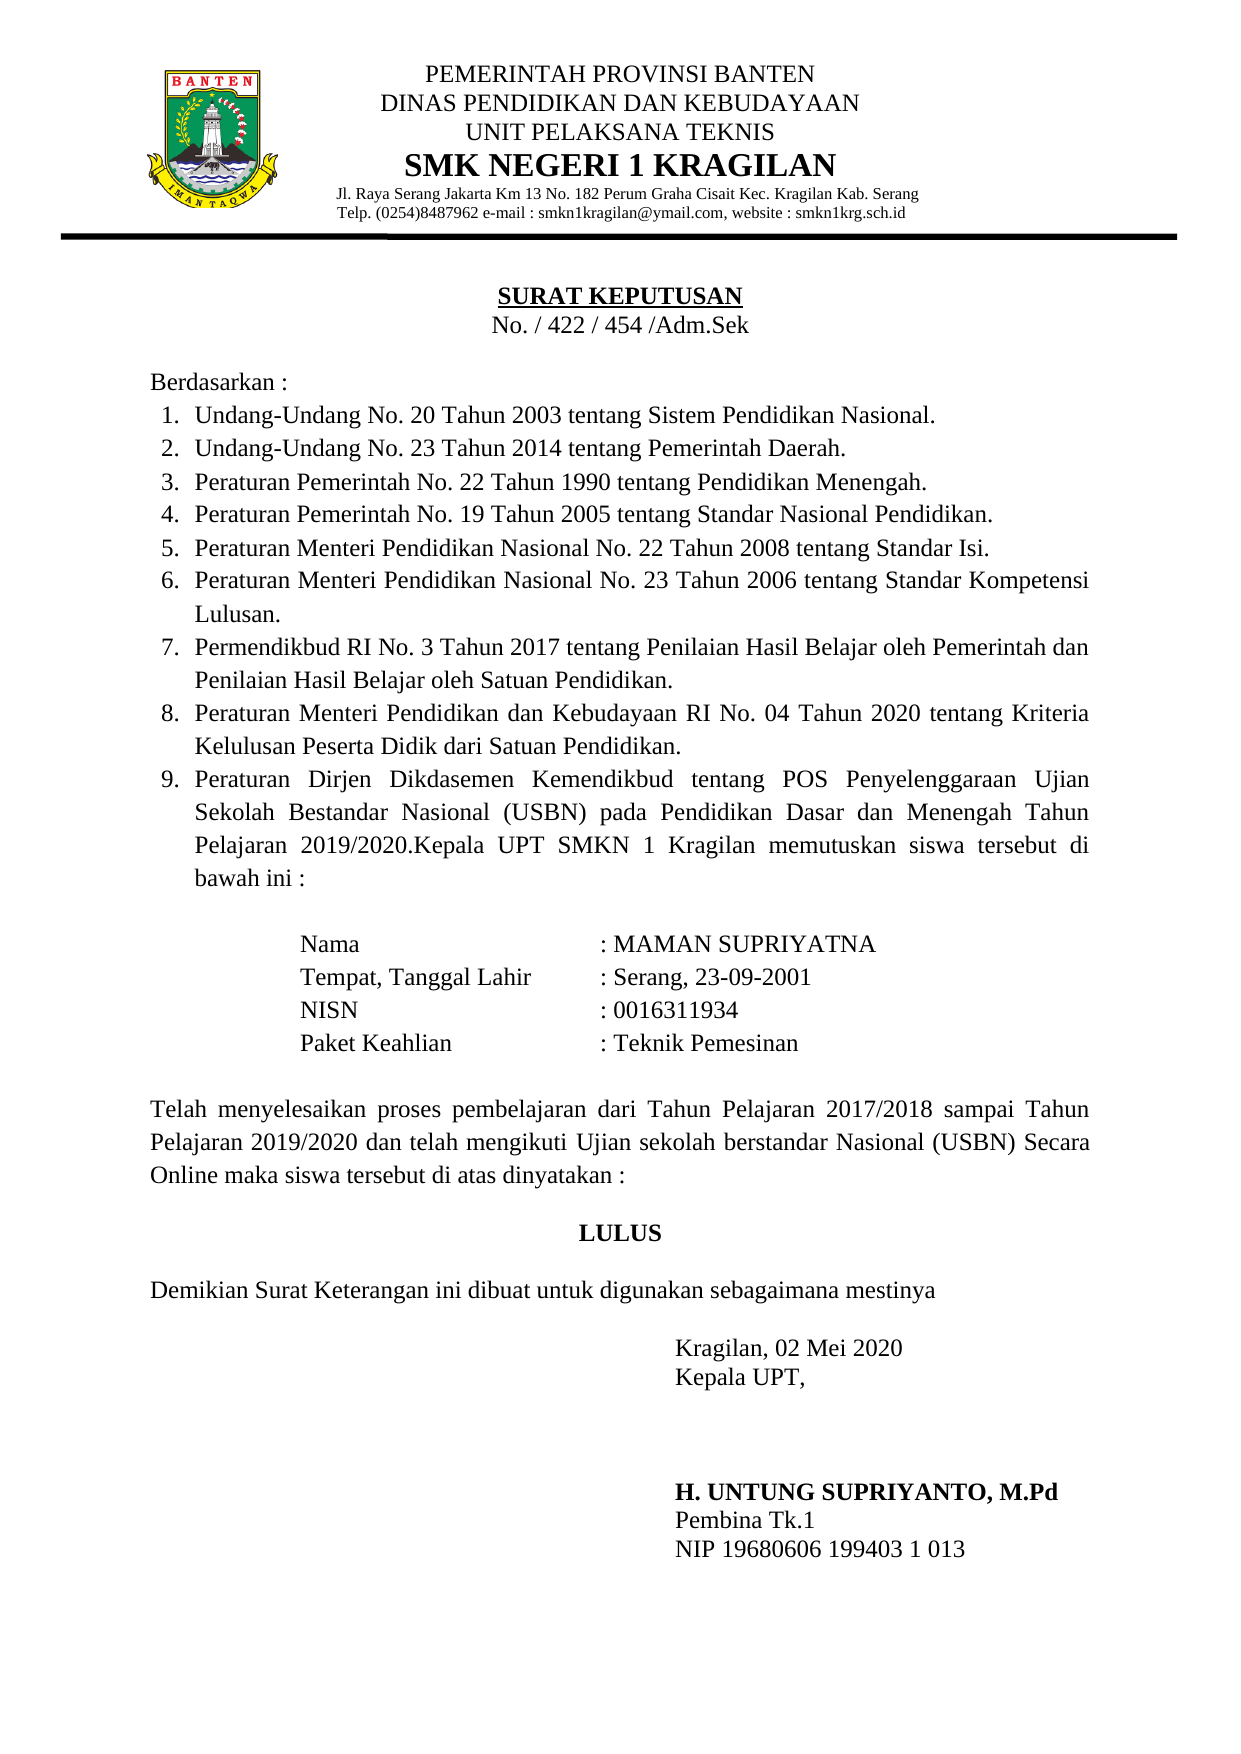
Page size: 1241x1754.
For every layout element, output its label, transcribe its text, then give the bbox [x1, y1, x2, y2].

list Peraturan Menteri Pendidikan dan Kebudayaan RI No. 04 Tahun 2020 tentang Kriteria Kelulusan Peserta Didik dari Satuan Pendidikan. [179, 698, 1090, 759]
list Peraturan Pemerintah No. 19 Tahun 2005 tentang Standar Nasional Pendidikan. [179, 499, 1090, 528]
text NIP 19680606 199403 1 013 [150, 1534, 1090, 1563]
list Peraturan Menteri Pendidikan Nasional No. 23 Tahun 2006 tentang Standar Kompetensi Lulusan. [179, 566, 1090, 627]
text Nama : MAMAN SUPRIYATNA [150, 929, 1090, 958]
list Peraturan Pemerintah No. 22 Tahun 1990 tentang Pendidikan Menengah. [179, 467, 1090, 495]
text NISN : 0016311934 [150, 995, 1090, 1024]
list Undang-Undang No. 23 Tahun 2014 tentang Pemerintah Daerah. [179, 433, 1090, 462]
text Telah menyelesaikan proses pembelajaran dari Tahun Pelajaran 2017/2018 sampai Tahun Pelajaran 2019/2020 dan telah mengikuti Ujian sekolah berstandar Nasional (USBN) Secara Online maka siswa tersebut di atas dinyatakan : [150, 1094, 1090, 1189]
text Pembina Tk.1 [150, 1506, 1090, 1534]
text LULUS [150, 1218, 1090, 1247]
list Permendikbud RI No. 3 Tahun 2017 tentang Penilaian Hasil Belajar oleh Pemerintah dan Penilaian Hasil Belajar oleh Satuan Pendidikan. [179, 632, 1090, 693]
text Demikian Surat Keterangan ini dibuat untuk digunakan sebagaimana mestinya [150, 1276, 1090, 1304]
text Berdasarkan : [150, 367, 1090, 396]
text Kepala UPT, [150, 1362, 1090, 1391]
picture [146, 70, 279, 208]
text Kragilan, 02 Mei 2020 [150, 1333, 1090, 1362]
list Peraturan Dirjen Dikdasemen Kemendikbud tentang POS Penyelenggaraan Ujian Sekolah Bestandar Nasional (USBN) pada Pendidikan Dasar dan Menengah Tahun Pelajaran 2019/2020.Kepala UPT SMKN 1 Kragilan memutuskan siswa tersebut di bawah ini : [179, 764, 1090, 892]
text No. / 422 / 454 /Adm.Sek [150, 310, 1090, 339]
text Tempat, Tanggal Lahir : Serang, 23-09-2001 [150, 962, 1090, 991]
text H. UNTUNG SUPRIYANTO, M.Pd [150, 1477, 1090, 1506]
list Undang-Undang No. 20 Tahun 2003 tentang Sistem Pendidikan Nasional. [179, 401, 1090, 429]
text Paket Keahlian : Teknik Pemesinan [150, 1028, 1090, 1057]
list Peraturan Menteri Pendidikan Nasional No. 22 Tahun 2008 tentang Standar Isi. [179, 533, 1090, 561]
text SURAT KEPUTUSAN [150, 281, 1090, 310]
